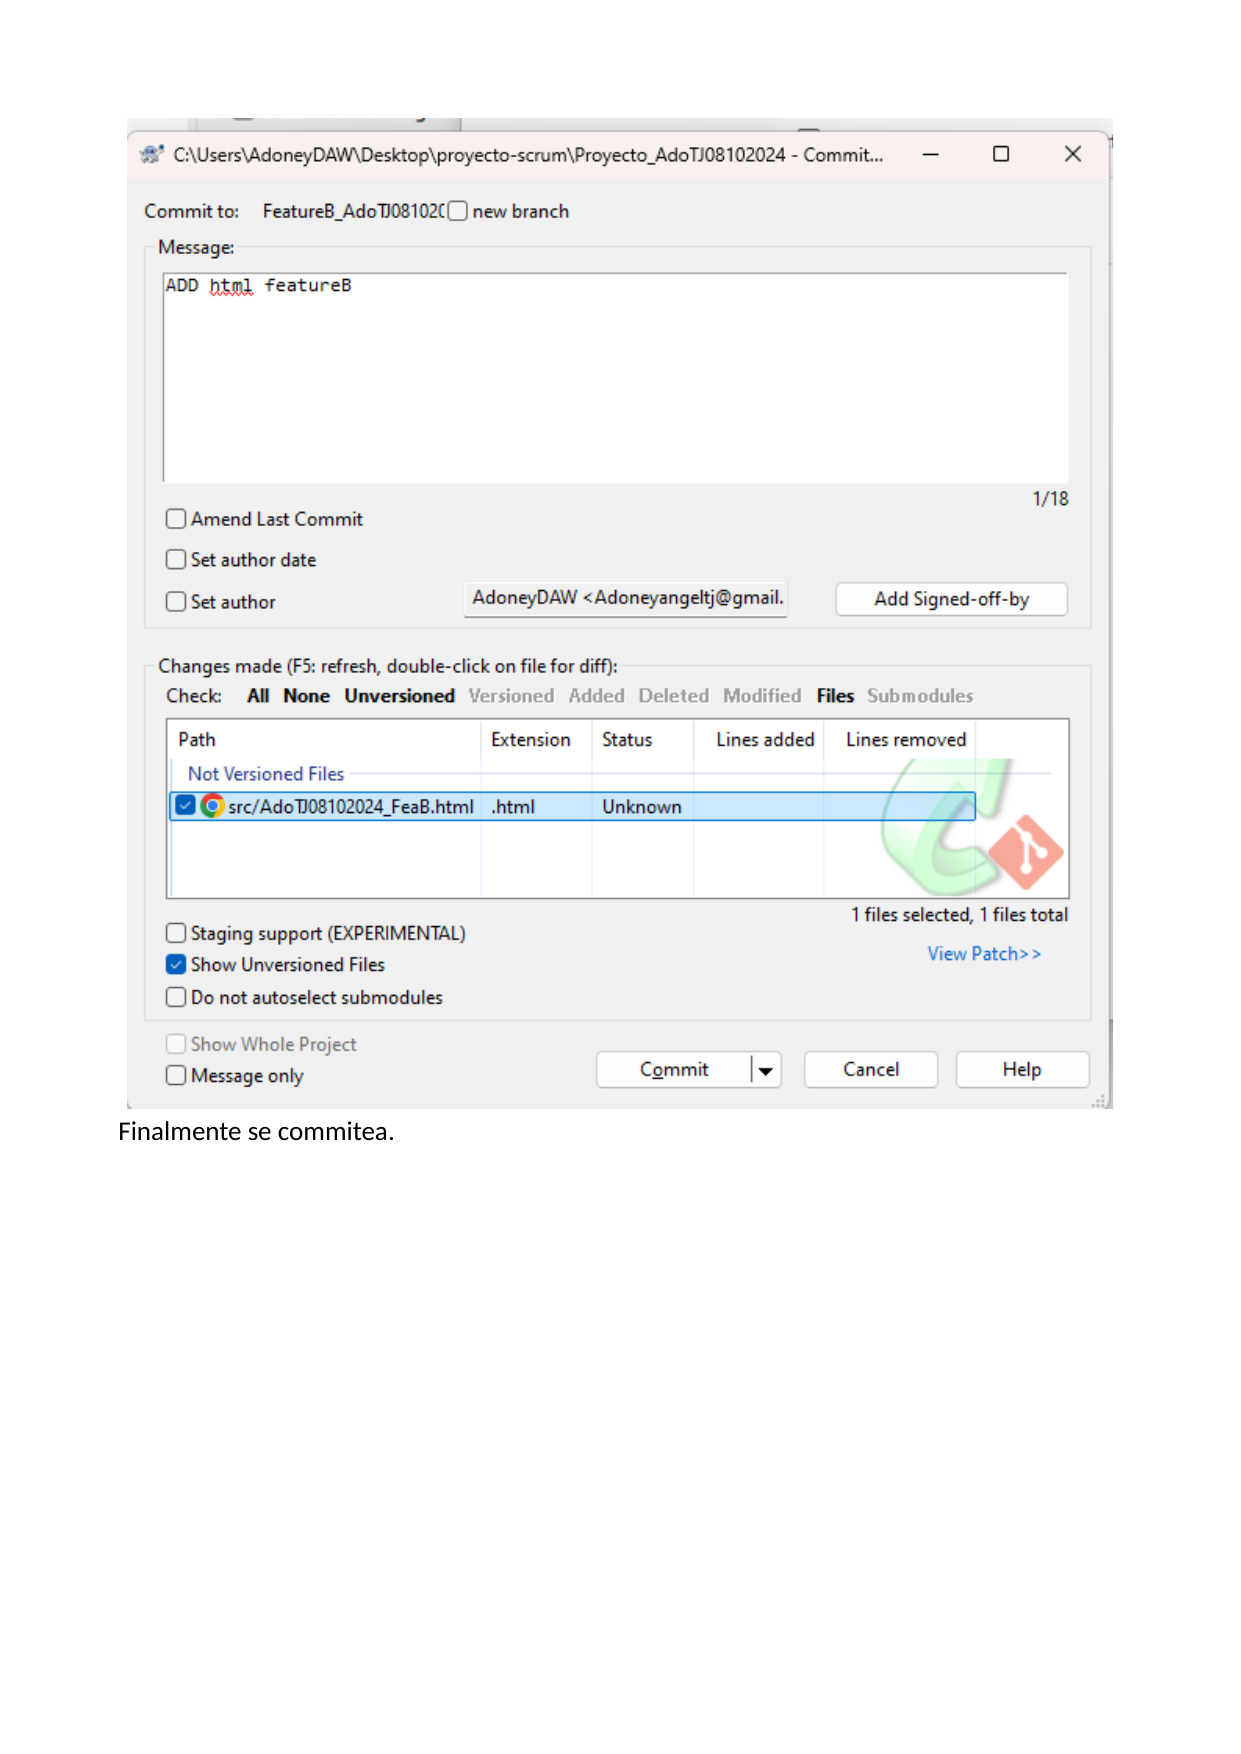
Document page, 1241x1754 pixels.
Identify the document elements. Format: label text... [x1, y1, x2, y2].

text Finalmente se commitea. [118, 118, 1122, 1147]
picture [127, 118, 1114, 1109]
